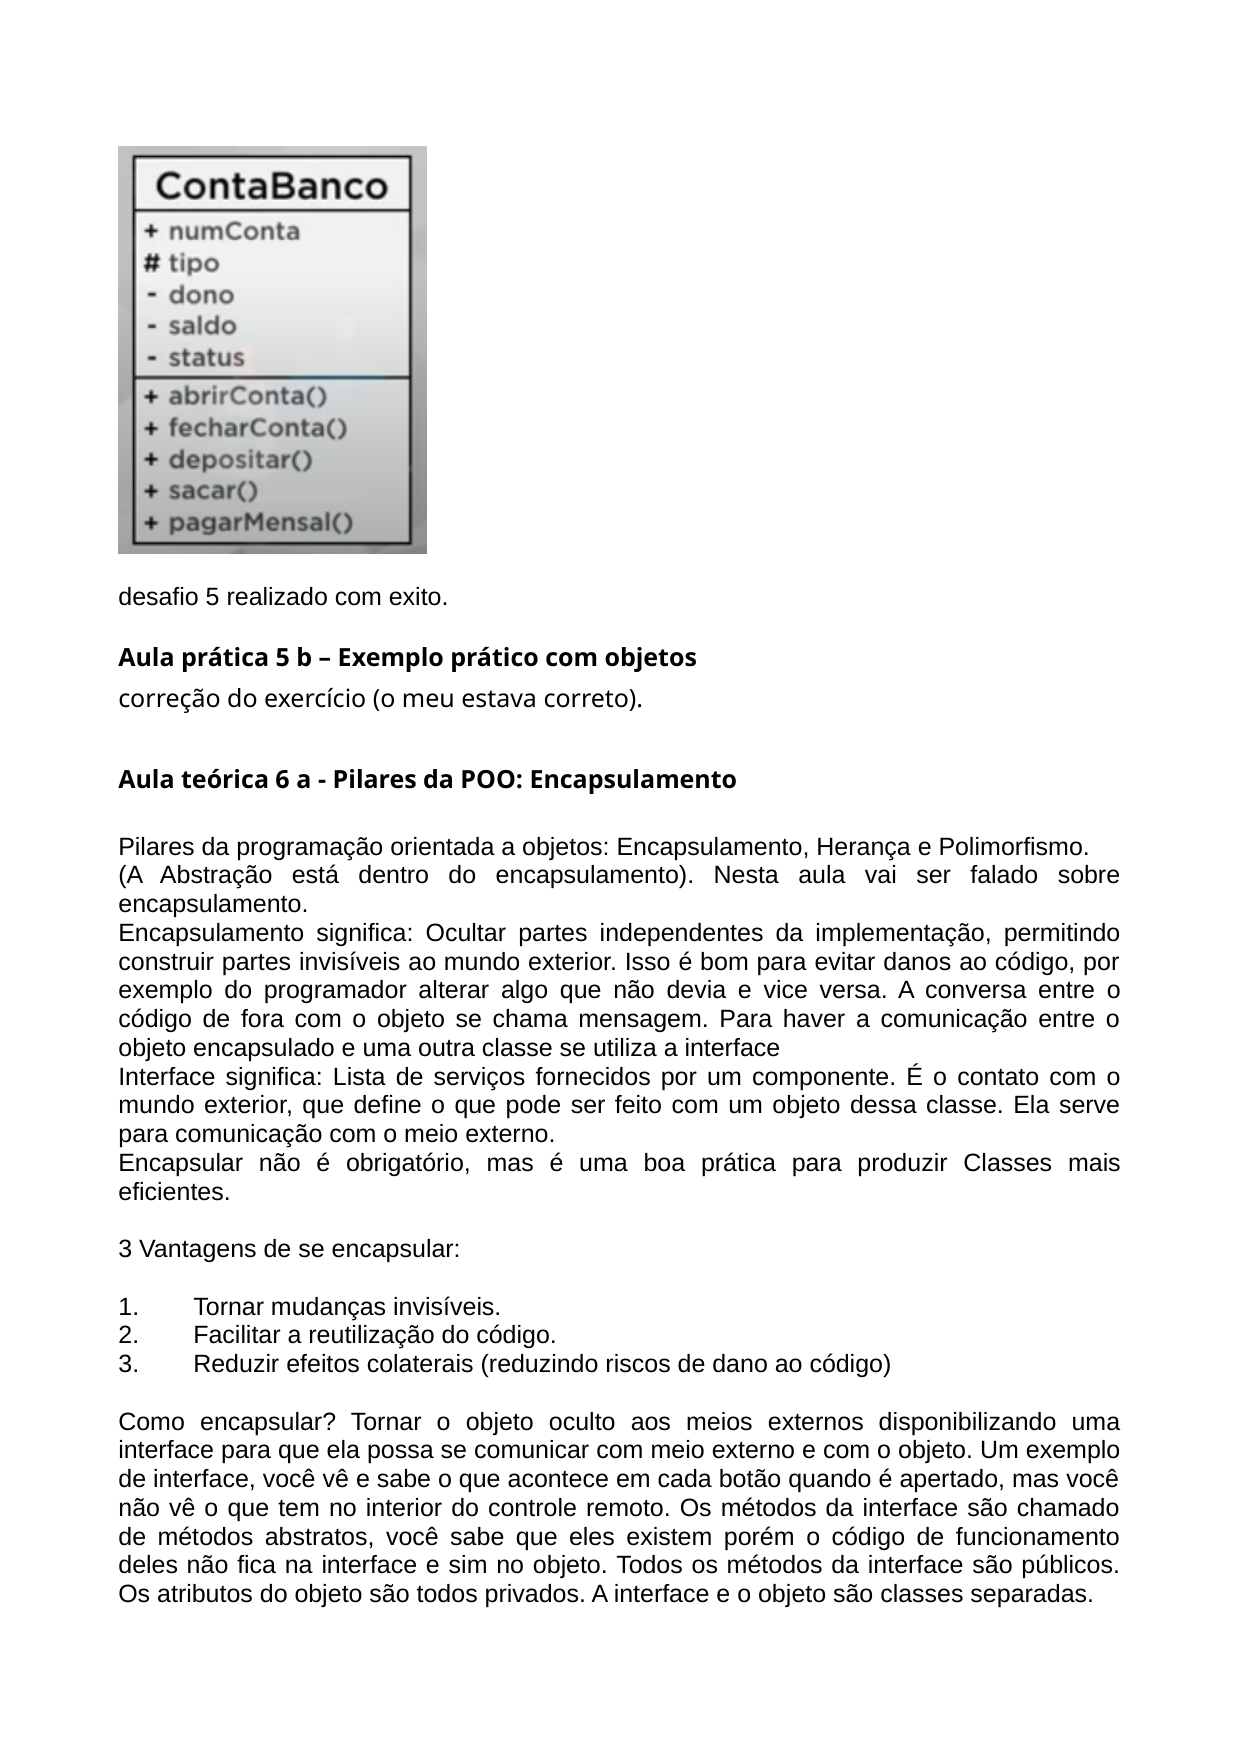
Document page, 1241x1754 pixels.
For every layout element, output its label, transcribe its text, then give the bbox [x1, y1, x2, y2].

list Facilitar a reutilização do código. [118, 1320, 1122, 1349]
text Aula prática 5 b – Exemplo prático com objetos [118, 639, 1122, 673]
text Aula teórica 6 a - Pilares da POO: Encapsulamento [118, 762, 1122, 796]
text Encapsulamento significa: Ocultar partes independentes da implementação, permitindo construir partes invisíveis ao mundo exterior. Isso é bom para evitar danos ao código, por exemplo do programador alterar algo que não devia e vice versa. A conversa entre o código de fora com o objeto se chama mensagem. Para haver a comunicação entre o objeto encapsulado e uma outra classe se utiliza a interface [118, 918, 1122, 1061]
text correção do exercício (o meu estava correto). [118, 680, 1122, 714]
text Como encapsular? Tornar o objeto oculto aos meios externos disponibilizando uma interface para que ela possa se comunicar com meio externo e com o objeto. Um exemplo de interface, você vê e sabe o que acontece em cada botão quando é apertado, mas você não vê o que tem no interior do controle remoto. Os métodos da interface são chamado de métodos abstratos, você sabe que eles existem porém o código de funcionamento deles não fica na interface e sim no objeto. Todos os métodos da interface são públicos. Os atributos do objeto são todos privados. A interface e o objeto são classes separadas. [118, 1406, 1122, 1608]
picture [118, 146, 427, 554]
text Interface significa: Lista de serviços fornecidos por um componente. É o contato com o mundo exterior, que define o que pode ser feito com um objeto dessa classe. Ela serve para comunicação com o meio externo. [118, 1061, 1122, 1148]
text 3 Vantagens de se encapsular: [118, 1234, 1122, 1263]
text (A Abstração está dentro do encapsulamento). Nesta aula vai ser falado sobre encapsulamento. [118, 860, 1122, 918]
text Pilares da programação orientada a objetos: Encapsulamento, Herança e Polimorfismo. [118, 831, 1122, 860]
text desafio 5 realizado com exito. [118, 582, 1122, 611]
list Reduzir efeitos colaterais (reduzindo riscos de dano ao código) [118, 1349, 1122, 1378]
text Encapsular não é obrigatório, mas é uma boa prática para produzir Classes mais eficientes. [118, 1148, 1122, 1205]
list Tornar mudanças invisíveis. [118, 1291, 1122, 1320]
